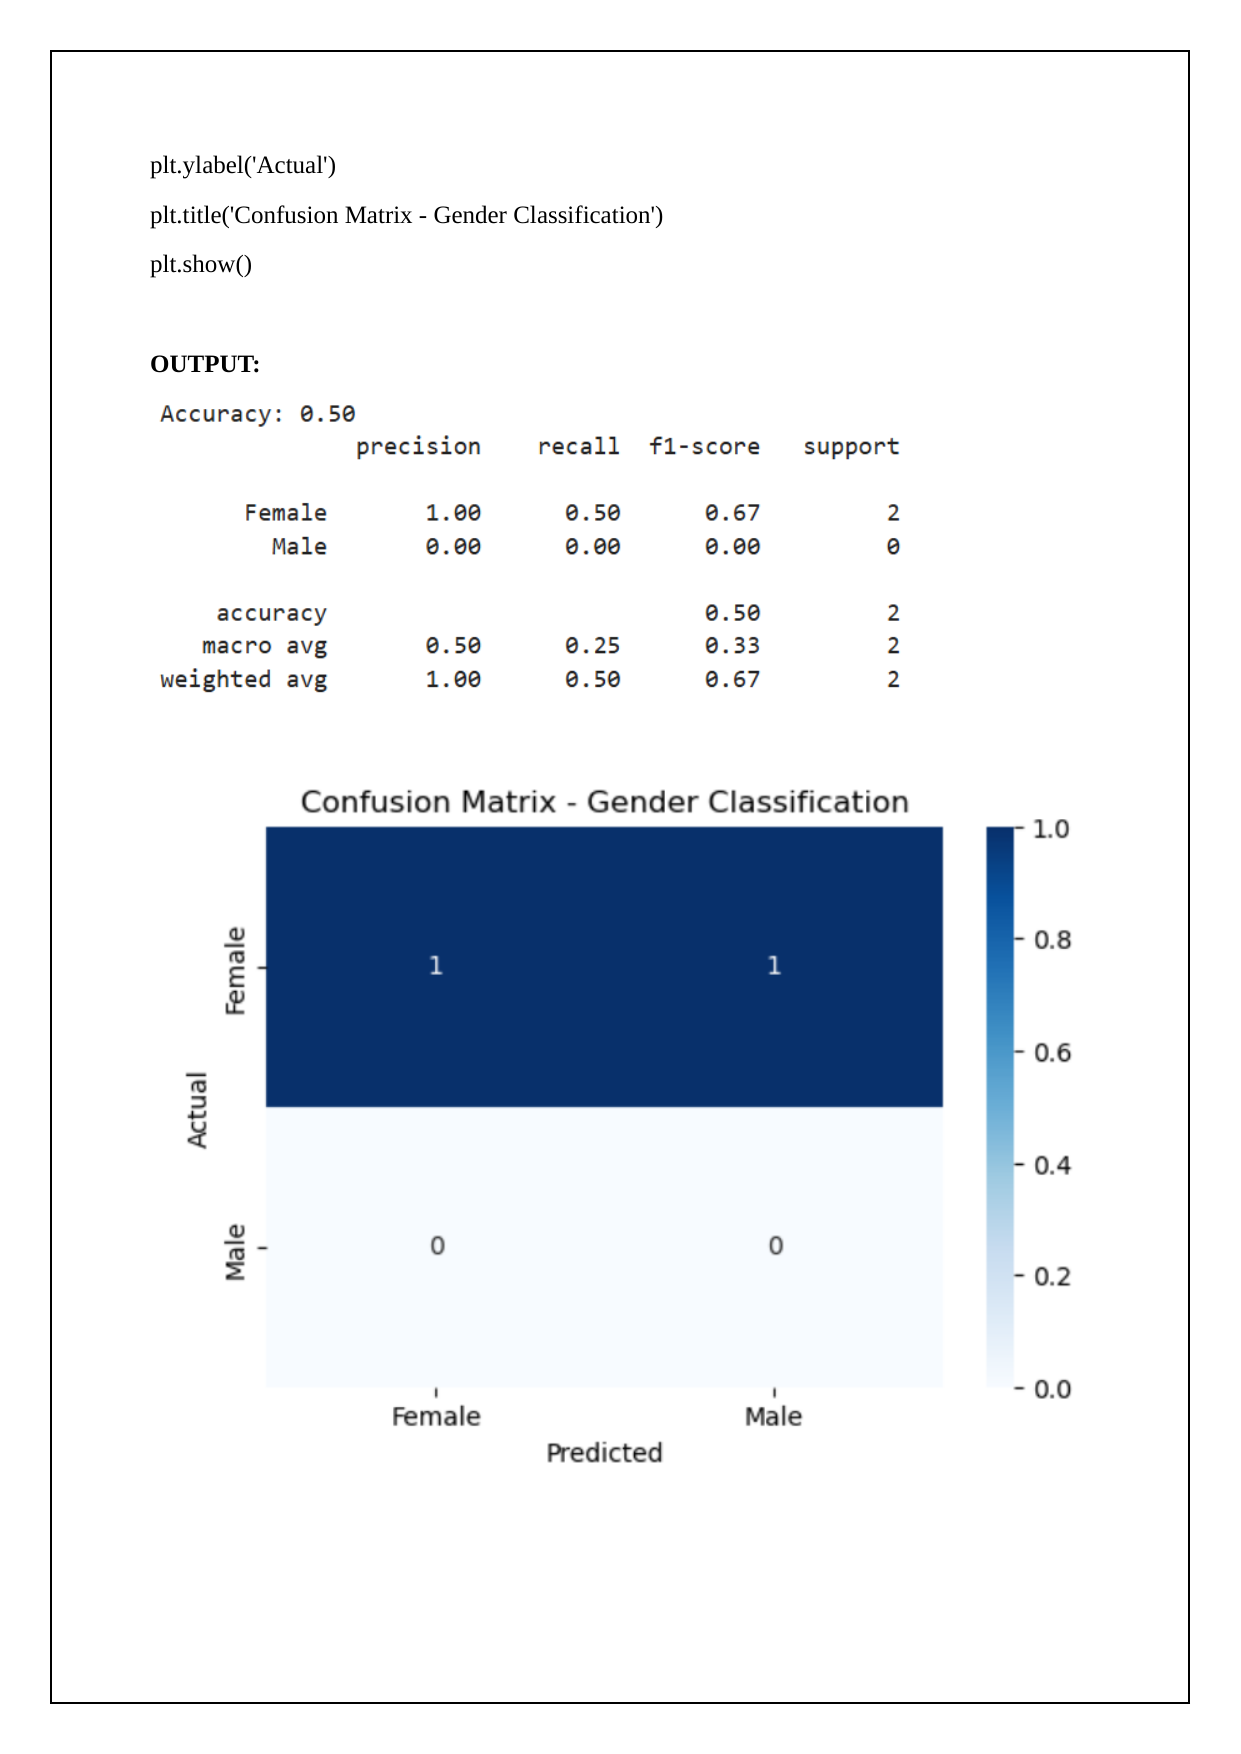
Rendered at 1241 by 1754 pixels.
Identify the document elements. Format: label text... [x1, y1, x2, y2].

text OUTPUT: [150, 349, 1090, 377]
picture [150, 781, 1091, 1474]
text plt.show() [150, 249, 1090, 278]
text plt.title('Confusion Matrix - Gender Classification') [150, 200, 1090, 228]
text plt.ylabel('Actual') [150, 150, 1090, 179]
picture [150, 398, 1013, 711]
